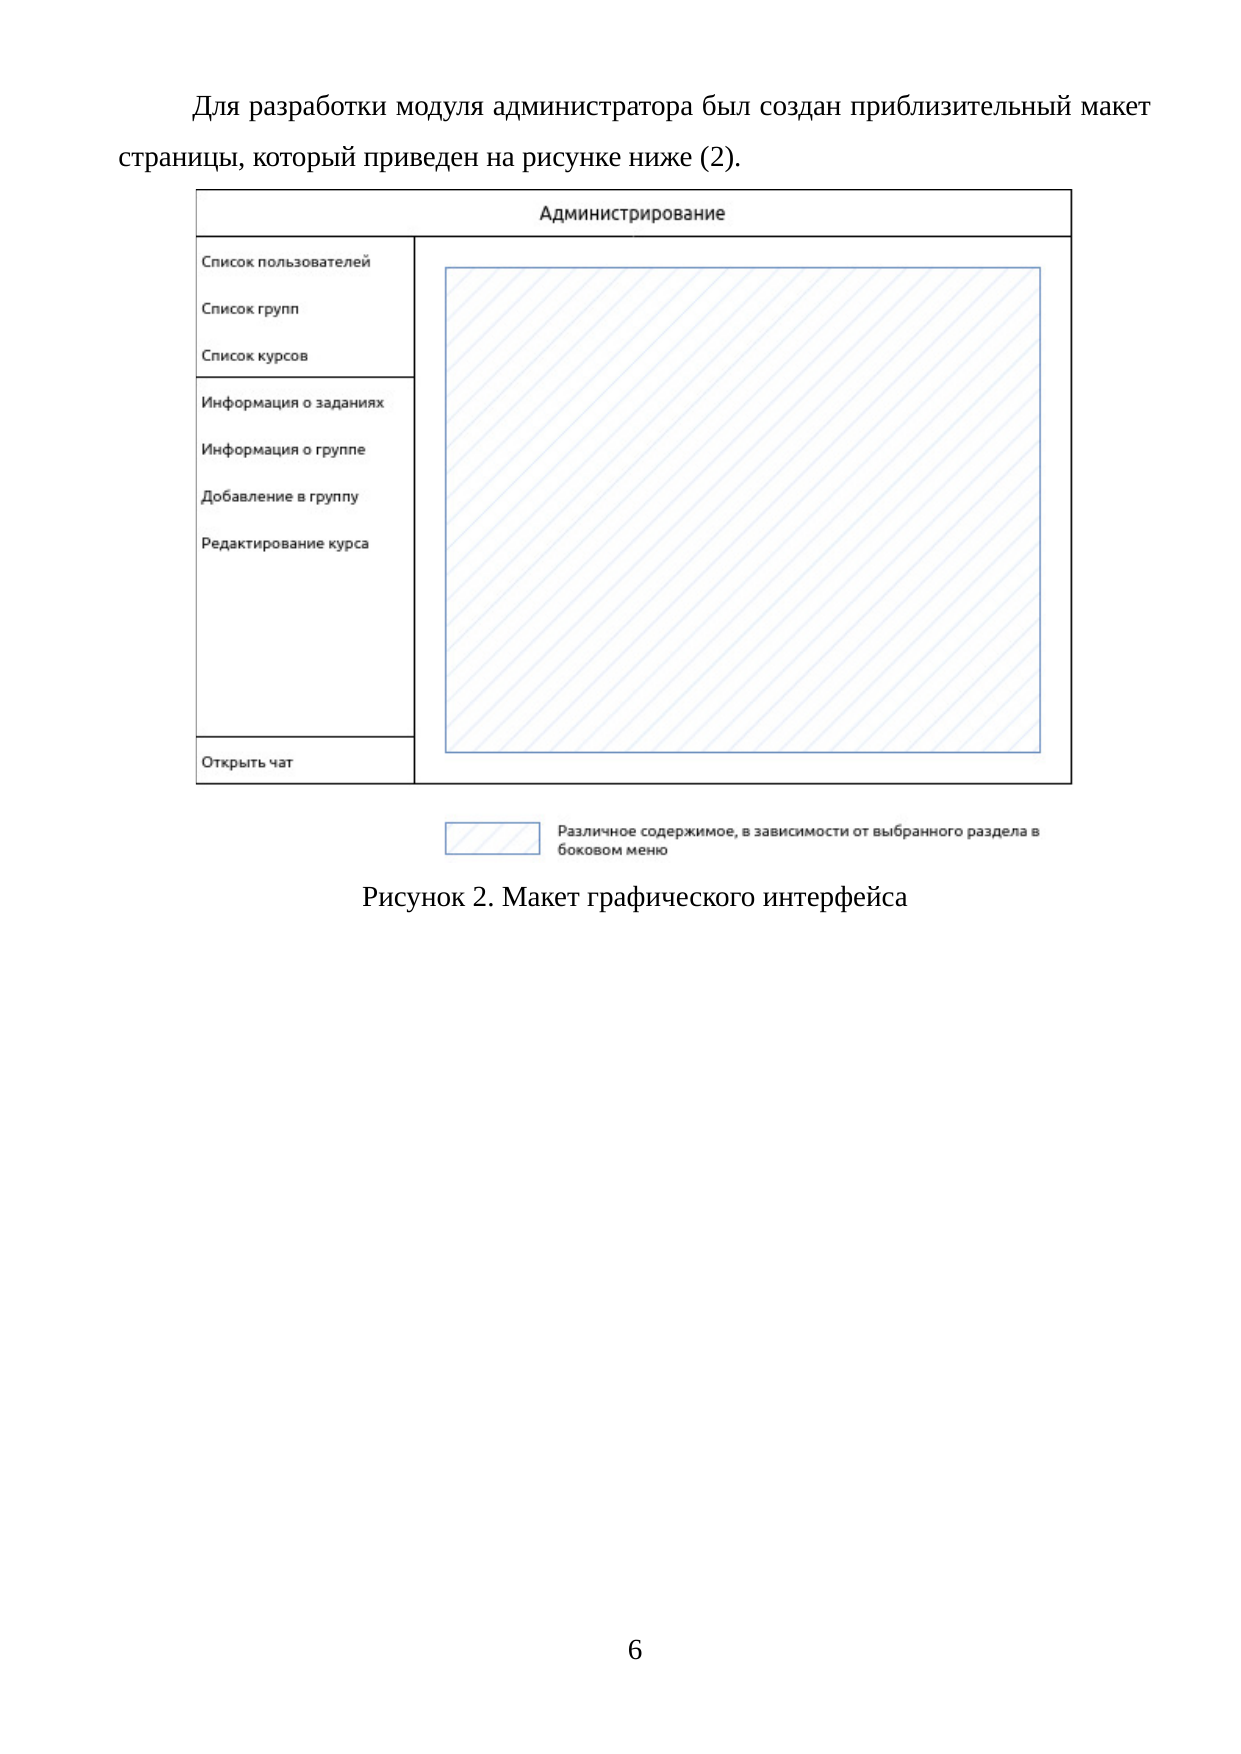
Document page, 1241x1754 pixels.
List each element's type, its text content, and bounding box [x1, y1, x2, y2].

text Для разработки модуля администратора был создан приблизительный макет страницы, который приведен на рисунке ниже (Рисунок 2). [118, 88, 1152, 172]
text Рисунок 2. Макет графического интерфейса [196, 863, 1074, 913]
picture [195, 189, 1074, 863]
